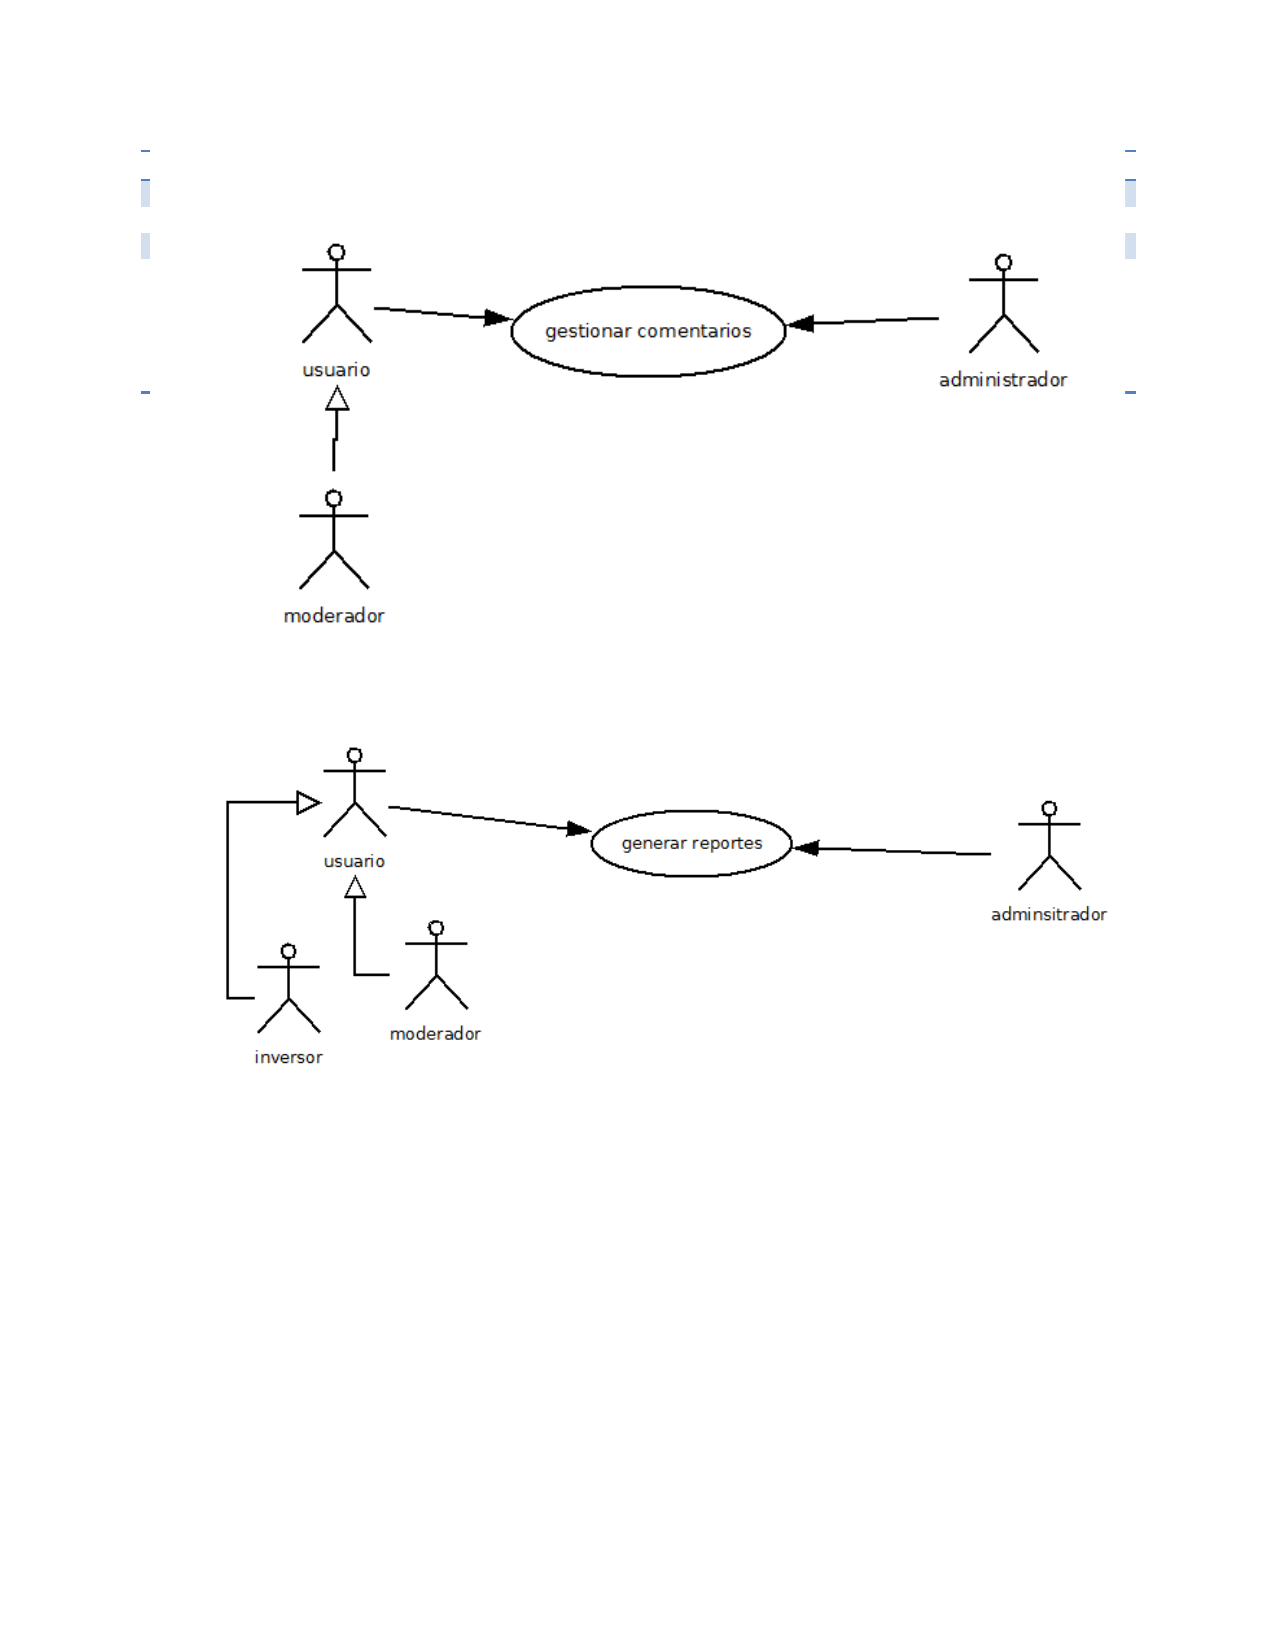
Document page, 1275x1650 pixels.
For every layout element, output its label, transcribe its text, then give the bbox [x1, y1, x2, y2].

table_header 5 [1125, 152, 1136, 178]
table_cell Descripción [141, 260, 150, 391]
table_cell Tipo [141, 233, 150, 259]
table_header 5 [141, 152, 150, 178]
picture [150, 714, 1125, 1110]
picture [150, 150, 1125, 660]
table_cell Actores [141, 207, 150, 233]
table_cell Primario [1125, 233, 1136, 259]
table_cell Caso de Uso [141, 181, 150, 207]
